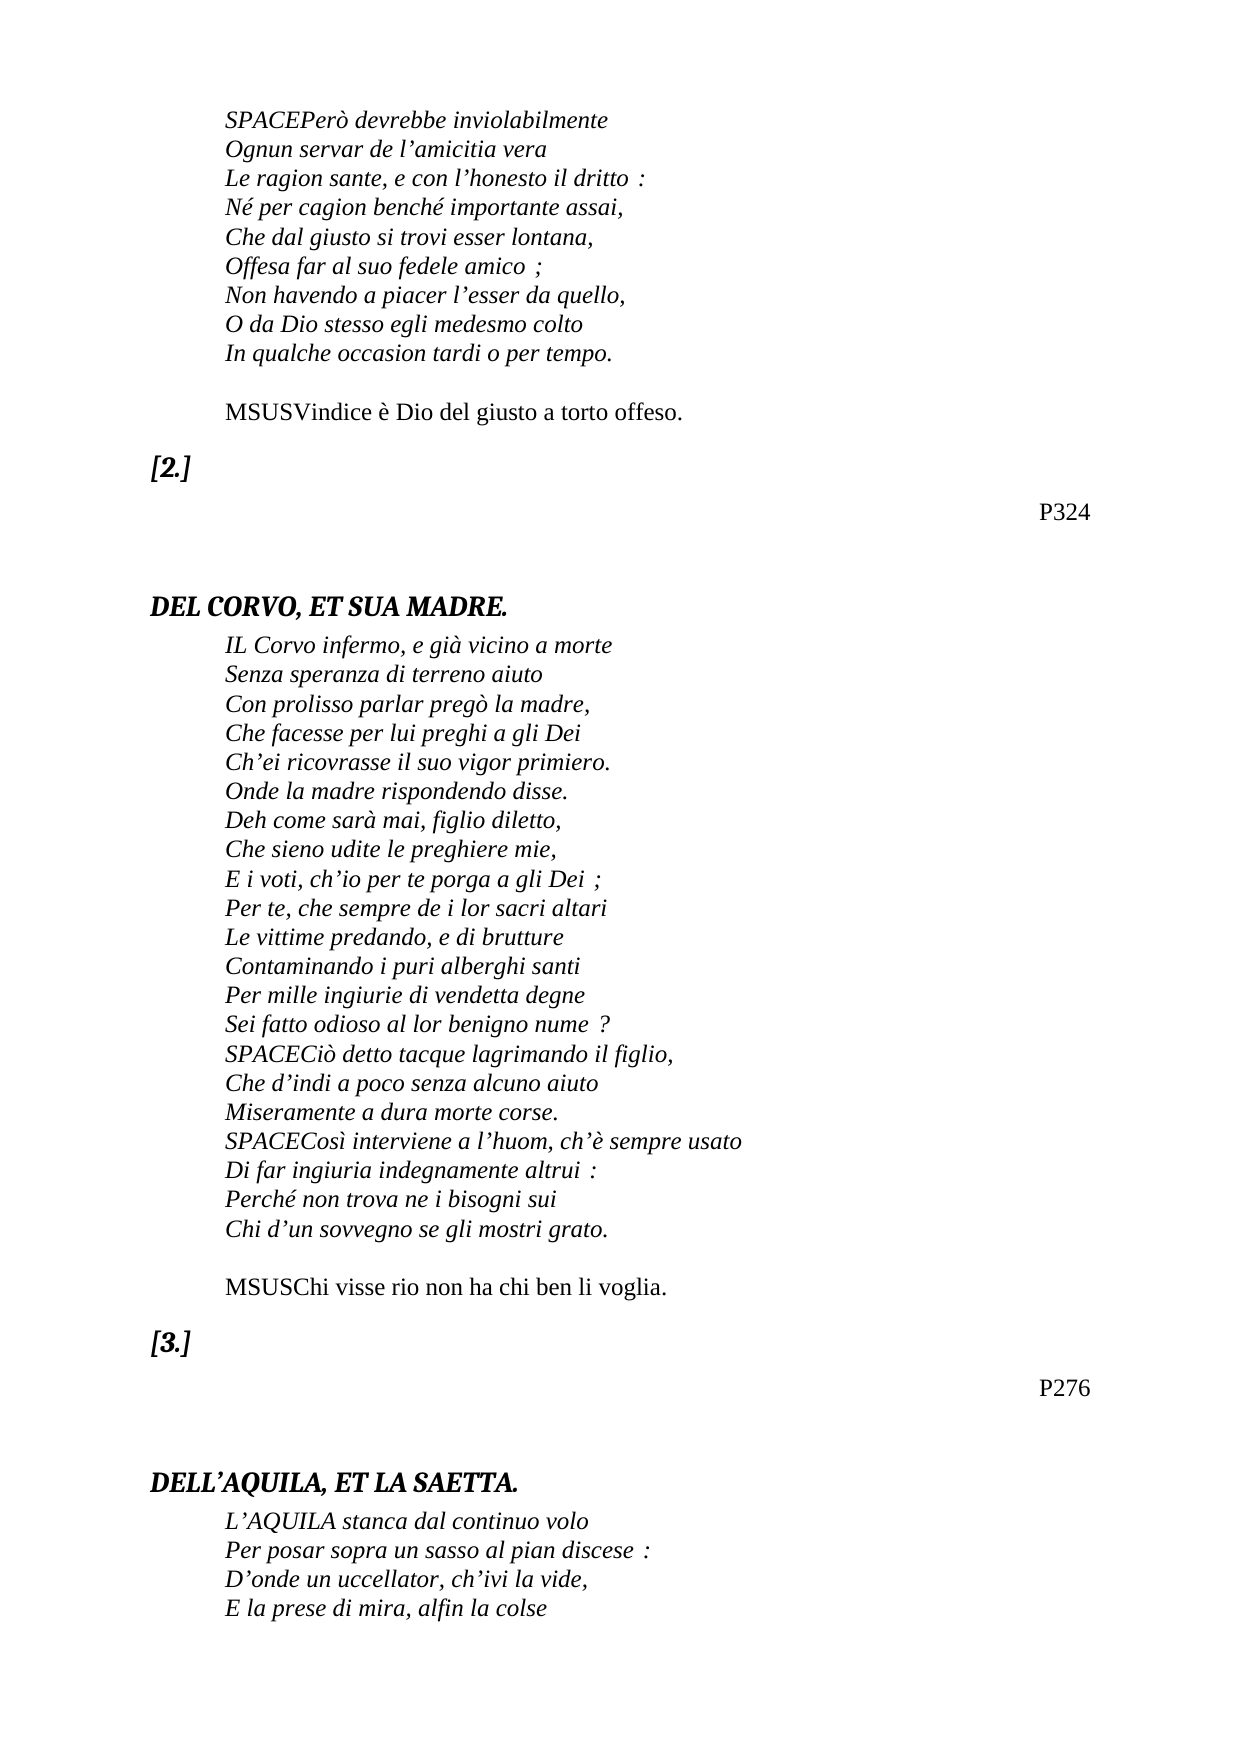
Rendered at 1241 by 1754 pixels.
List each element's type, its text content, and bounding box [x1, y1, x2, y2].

subtitle [3.] [150, 1326, 1090, 1360]
subtitle DELL’AQUILA, ET LA SAETTA. [150, 1466, 1090, 1499]
text IL Corvo infermo, e già vicino a morte Senza speranza di terreno aiuto Con prolisso parlar pregò la madre, Che facesse per lui preghi a gli Dei Ch’ei ricovrasse il suo vigor primiero. Onde la madre rispondendo disse. Deh come sarà mai, figlio diletto, Che sieno udite le preghiere mie, E i voti, ch’io per te porga a gli Dei ; Per te, che sempre de i lor sacri altari Le vittime predando, e di brutture Contaminando i puri alberghi santi Per mille ingiurie di vendetta degne Sei fatto odioso al lor benigno nume ? [225, 630, 1090, 1039]
text SPACECosì interviene a l’huom, ch’è sempre usato Di far ingiuria indegnamente altrui : Perché non trova ne i bisogni sui Chi d’un sovvegno se gli mostri grato. [225, 1126, 1090, 1243]
text P276 [150, 1366, 1090, 1403]
text L’AQUILA stanca dal continuo volo Per posar sopra un sasso al pian discese : D’onde un uccellator, ch’ivi la vide, E la prese di mira, alfin la colse [225, 1506, 1090, 1622]
subtitle [2.] [150, 451, 1090, 484]
text SPACEPerò devrebbe inviolabilmente Ognun servar de l’amicitia vera Le ragion sante, e con l’honesto il dritto : Né per cagion benché importante assai, Che dal giusto si trovi esser lontana, Offesa far al suo fedele amico ; Non havendo a piacer l’esser da quello, O da Dio stesso egli medesmo colto In qualche occasion tardi o per tempo. [225, 105, 1090, 367]
text SPACECiò detto tacque lagrimando il figlio, Che d’indi a poco senza alcuno aiuto Miseramente a dura morte corse. [225, 1039, 1090, 1126]
text MSUSVindice è Dio del giusto a torto offeso. [225, 397, 1090, 426]
text P324 [150, 491, 1090, 528]
text MSUSChi visse rio non ha chi ben li voglia. [225, 1272, 1090, 1301]
subtitle DEL CORVO, ET SUA MADRE. [150, 591, 1090, 624]
